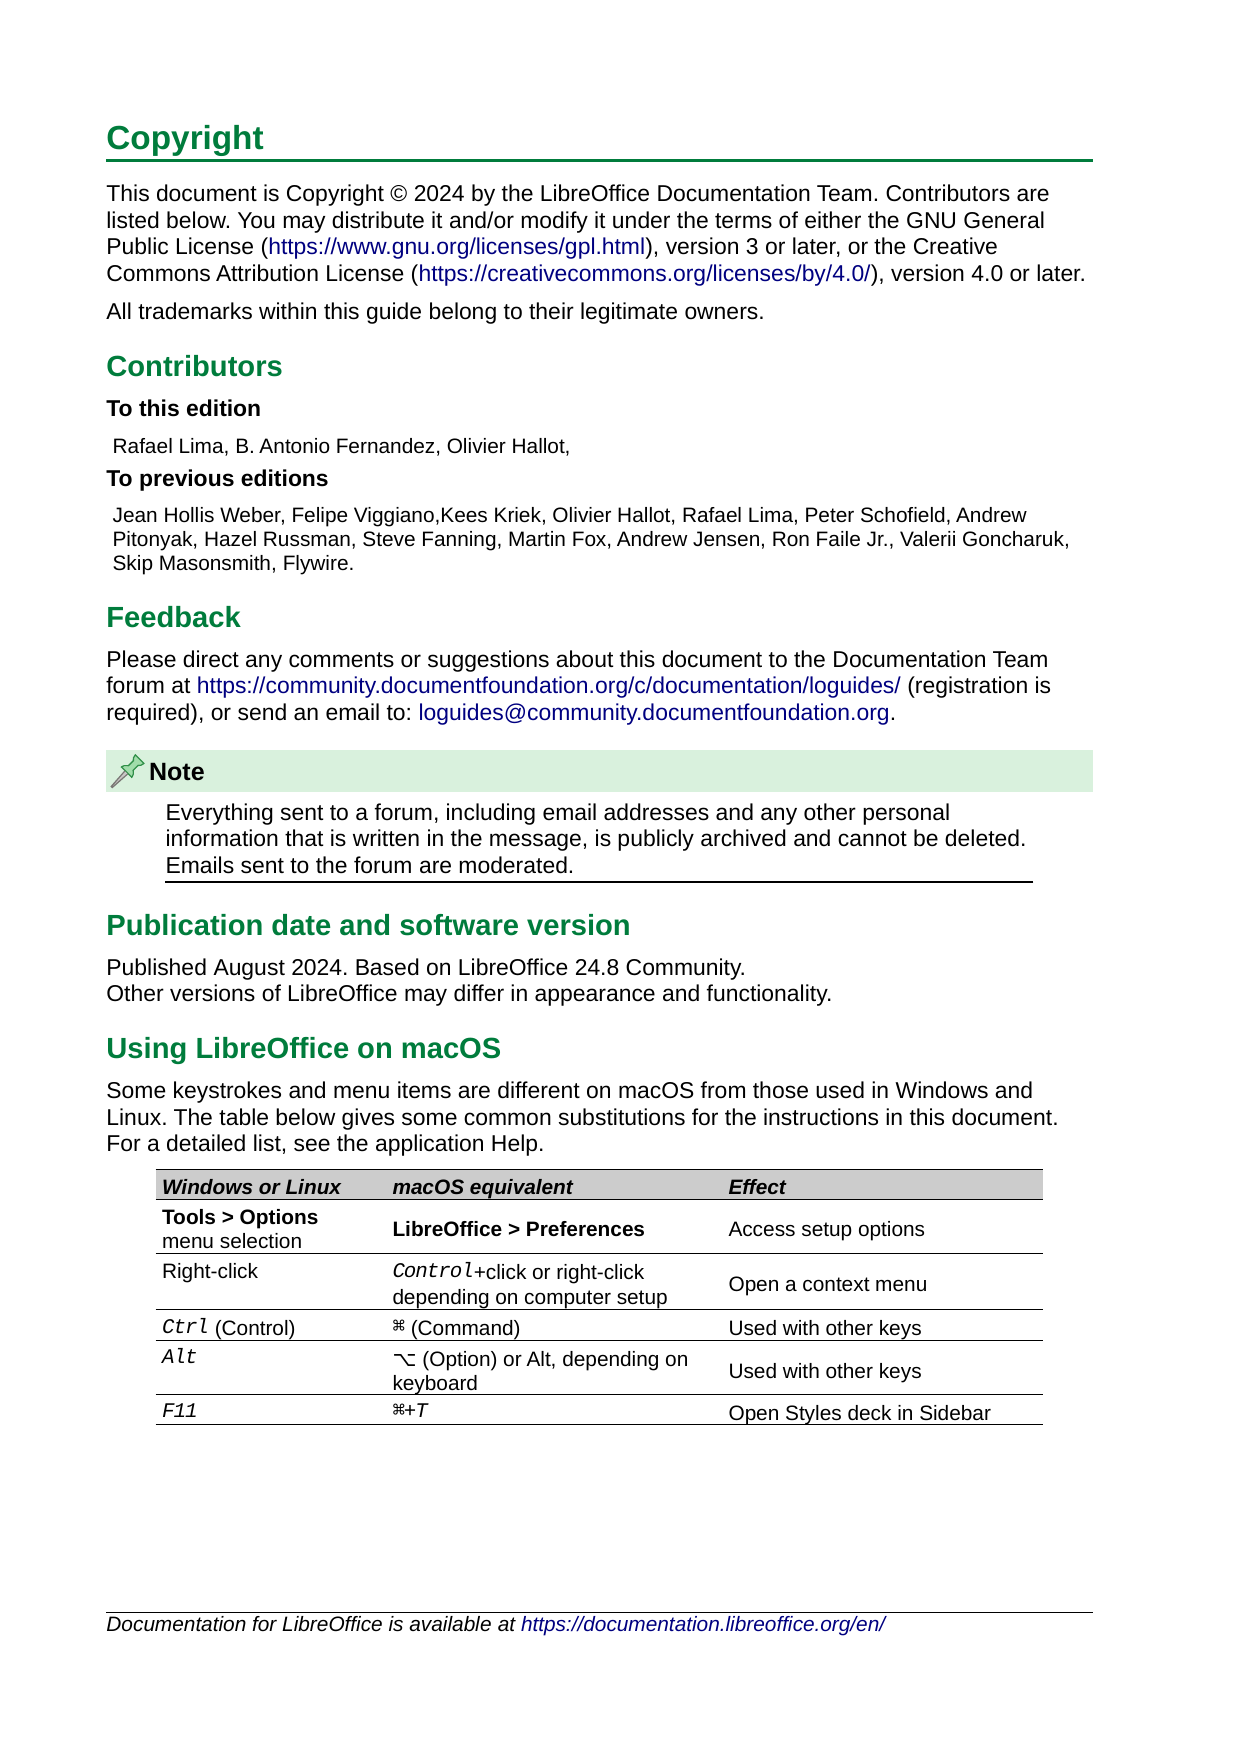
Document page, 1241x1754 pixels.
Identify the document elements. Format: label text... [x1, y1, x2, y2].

table_cell Open Styles deck in Sidebar [722, 1395, 1043, 1424]
table_cell ⌘+T [386, 1395, 722, 1424]
table_cell F11 [156, 1395, 386, 1424]
table_header Effect [722, 1170, 1043, 1199]
table_cell Tools > Options menu selection [156, 1200, 386, 1253]
table_cell ⌘ (Command) [386, 1310, 722, 1340]
text Jean Hollis Weber, Felipe Viggiano,Kees Kriek, Olivier Hallot, Rafael Lima, Peter Schofield, Andrew Pitonyak, Hazel Russman, Steve Fanning, Martin Fox, Andrew Jensen, Ron Faile Jr., Valerii Goncharuk, Skip Masonsmith, Flywire. [112, 503, 1086, 575]
text To previous editions [106, 464, 1093, 491]
table_cell Alt [156, 1341, 386, 1394]
table_cell Right-click [156, 1254, 386, 1308]
table_header Windows or Linux [156, 1170, 386, 1199]
text Everything sent to a forum, including email addresses and any other personal information that is written in the message, is publicly archived and cannot be deleted. Emails sent to the forum are moderated. [165, 799, 1033, 881]
table_cell Used with other keys [722, 1341, 1043, 1394]
table_cell Open a context menu [722, 1254, 1043, 1308]
table_cell LibreOffice > Preferences [386, 1200, 722, 1253]
text Rafael Lima, B. Antonio Fernandez, Olivier Hallot, [112, 434, 1086, 458]
text This document is Copyright © 2024 by the LibreOffice Documentation Team. Contributors are listed below. You may distribute it and/or modify it under the terms of either the GNU General Public License (https://www.gnu.org/licenses/gpl.html), version 3 or later, or the Creative Commons Attribution License (https://creativecommons.org/licenses/by/4.0/), version 4.0 or later. [106, 180, 1093, 286]
table_cell Control+click or right-click depending on computer setup [386, 1254, 722, 1308]
subtitle Feedback [106, 600, 1093, 633]
subtitle Using LibreOffice on macOS [106, 1031, 1093, 1065]
subtitle Publication date and software version [106, 908, 1093, 941]
table_header macOS equivalent [386, 1170, 722, 1199]
table_cell Access setup options [722, 1200, 1043, 1253]
text Please direct any comments or suggestions about this document to the Documentation Team forum at https://community.documentfoundation.org/c/documentation/loguides/ (registration is required), or send an email to: loguides@community.documentfoundation.org. [106, 646, 1093, 725]
table_cell ⌥ (Option) or Alt, depending on keyboard [386, 1341, 722, 1394]
text All trademarks within this guide belong to their legitimate owners. [106, 298, 1093, 325]
table_cell Used with other keys [722, 1310, 1043, 1340]
subtitle Contributors [106, 349, 1093, 383]
text To this edition [106, 395, 1093, 422]
text Published August 2024. Based on LibreOffice 24.8 Community. Other versions of LibreOffice may differ in appearance and functionality. [106, 954, 1093, 1006]
table_cell Ctrl (Control) [156, 1310, 386, 1340]
subtitle Note [148, 750, 1093, 792]
subtitle Copyright [106, 118, 1093, 159]
text Some keystrokes and menu items are different on macOS from those used in Windows and Linux. The table below gives some common substitutions for the instructions in this document. For a detailed list, see the application Help. [106, 1077, 1093, 1156]
